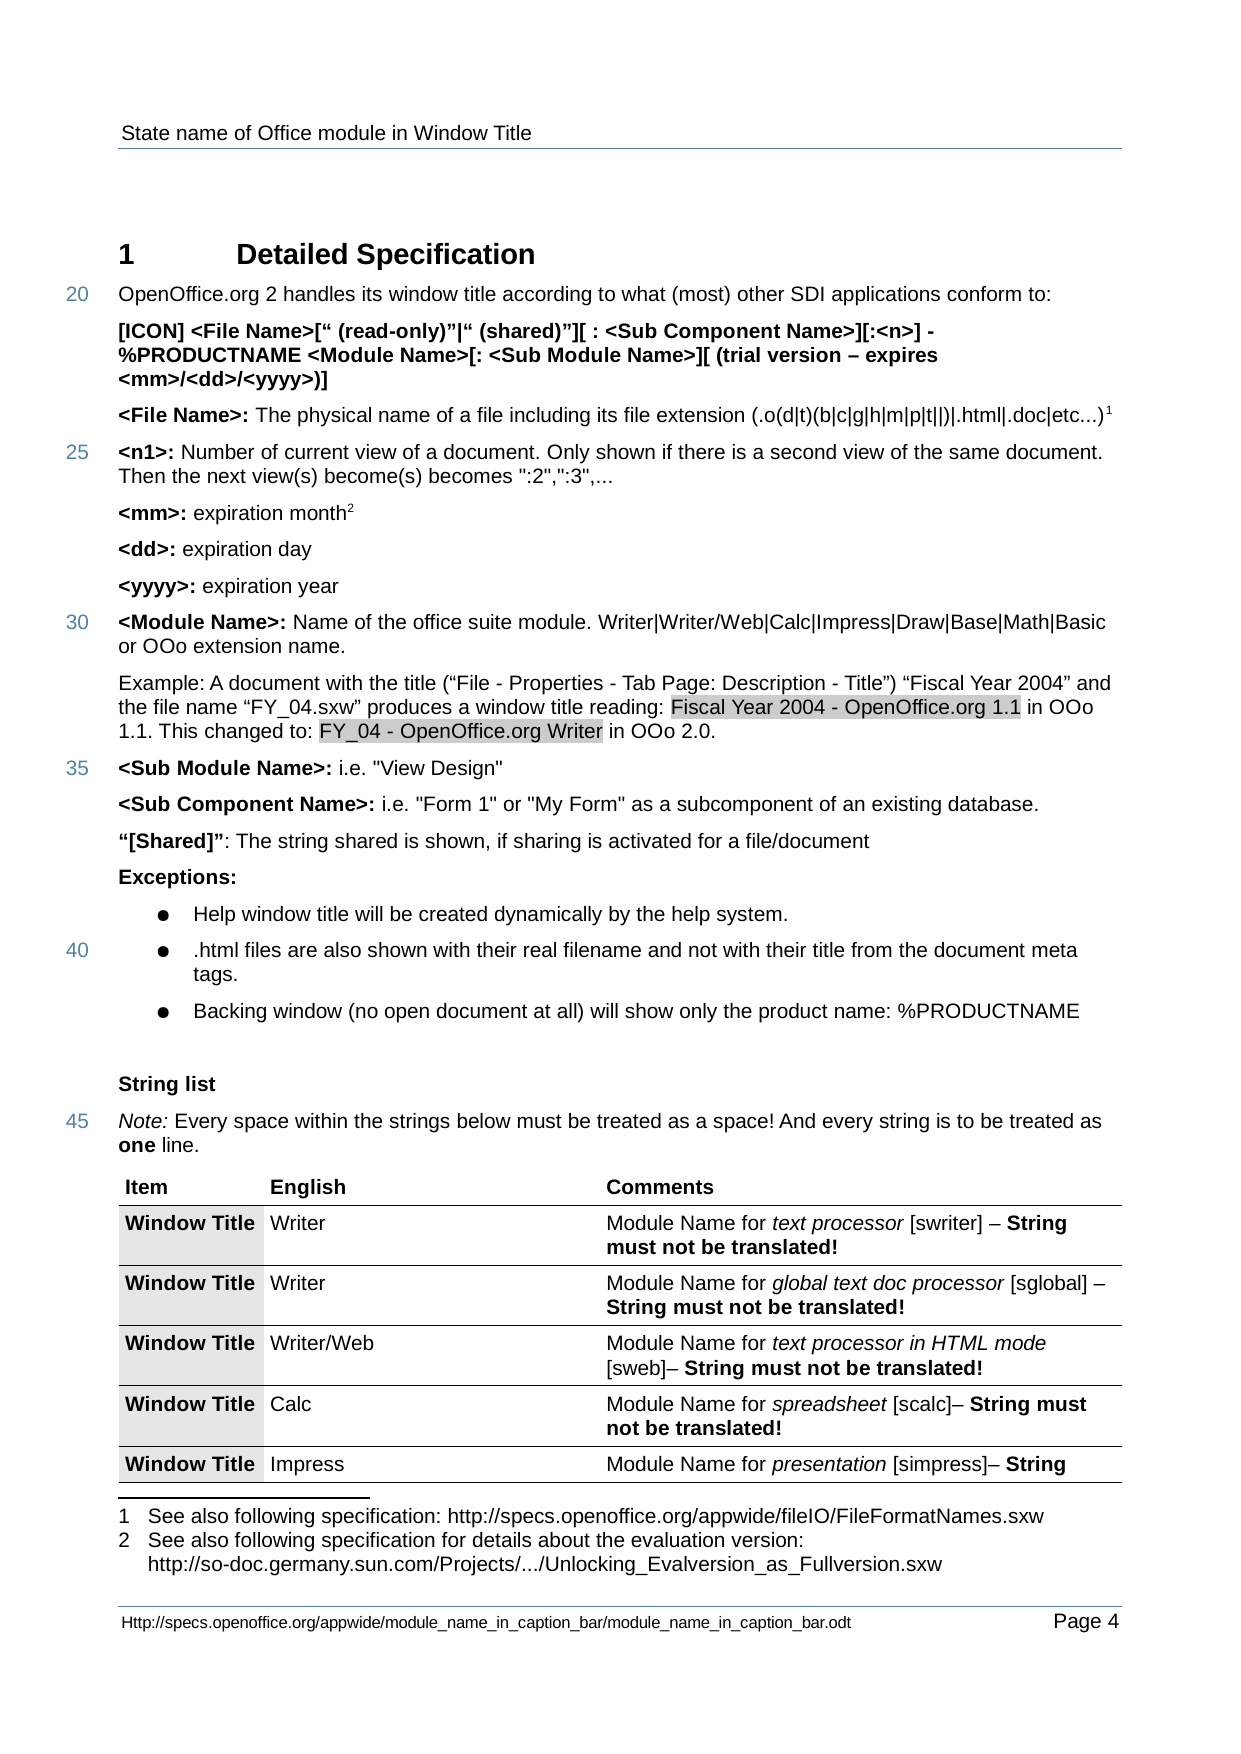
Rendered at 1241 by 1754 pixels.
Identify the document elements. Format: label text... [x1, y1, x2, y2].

table_cell Module Name for text processor [swriter] – String must not be translated! [600, 1206, 1122, 1265]
table_cell Window Title [119, 1266, 264, 1325]
table_cell Calc [264, 1386, 600, 1446]
text String list [118, 1072, 1122, 1096]
text <dd>: expiration day [118, 537, 1122, 561]
table_cell Window Title [119, 1326, 264, 1385]
text OpenOffice.org 2 handles its window title according to what (most) other SDI applications conform to: [118, 282, 1122, 306]
table_cell Window Title [119, 1447, 264, 1482]
table_cell Impress [264, 1447, 600, 1482]
table_cell Module Name for global text doc processor [sglobal] – String must not be translated! [600, 1266, 1122, 1325]
text <File Name>: The physical name of a file including its file extension (.o(d|t)(b|c|g|h|m|p|t||)|.html|.doc|etc...) [118, 403, 1122, 427]
text <n1>: Number of current view of a document. Only shown if there is a second view of the same document. Then the next view(s) become(s) becomes ":2",":3",... [118, 440, 1122, 488]
table_header Item [119, 1169, 264, 1205]
table_cell Writer [264, 1266, 600, 1325]
text Note: Every space within the strings below must be treated as a space! And every string is to be treated as one line. [118, 1108, 1122, 1157]
table_cell Window Title [119, 1386, 264, 1446]
table_cell Module Name for spreadsheet [scalc]– String must not be translated! [600, 1386, 1122, 1446]
list .html files are also shown with their real filename and not with their title from the document meta tags. [156, 938, 1122, 986]
subtitle Detailed Specification [118, 237, 1122, 270]
text “[Shared]”: The string shared is shown, if sharing is activated for a file/document [118, 828, 1122, 853]
text <yyyy>: expiration year [118, 573, 1122, 598]
table_header Comments [600, 1169, 1122, 1205]
text See also following specification: http://specs.openoffice.org/appwide/fileIO/FileFormatNames.sxw [118, 1504, 1122, 1528]
table_cell Writer/Web [264, 1326, 600, 1385]
table_header English [264, 1169, 600, 1205]
table_cell Module Name for presentation [simpress]– String [600, 1447, 1122, 1482]
list Backing window (no open document at all) will show only the product name: %PRODUCTNAME [156, 999, 1122, 1023]
text <Sub Component Name>: i.e. "Form 1" or "My Form" as a subcomponent of an existing database. [118, 792, 1122, 816]
text [ICON] <File Name>[“ (read-only)”|“ (shared)”][ : <Sub Component Name>][:<n>] - %PRODUCTNAME <Module Name>[: <Sub Module Name>][ (trial version – expires <mm>/<dd>/<yyyy>)] [118, 318, 1122, 391]
table_cell Writer [264, 1206, 600, 1265]
text Exceptions: [118, 865, 1122, 889]
text <Sub Module Name>: i.e. "View Design" [118, 755, 1122, 779]
text Example: A document with the title (“File - Properties - Tab Page: Description - Title”) “Fiscal Year 2004” and the file name “FY_04.sxw” produces a window title reading: Fiscal Year 2004 - OpenOffice.org 1.1 in OOo 1.1. This changed to: FY_04 - OpenOffice.org Writer in OOo 2.0. [118, 671, 1122, 743]
text <Module Name>: Name of the office suite module. Writer|Writer/Web|Calc|Impress|Draw|Base|Math|Basic or OOo extension name. [118, 610, 1122, 658]
text <mm>: expiration month [118, 500, 1122, 524]
table_cell Window Title [119, 1206, 264, 1265]
table_cell Module Name for text processor in HTML mode [sweb]– String must not be translated! [600, 1326, 1122, 1385]
text See also following specification for details about the evaluation version: http://so-doc.germany.sun.com/Projects/.../Unlocking_Evalversion_as_Fullversion.sxw [118, 1528, 1122, 1576]
list Help window title will be created dynamically by the help system. [156, 902, 1122, 926]
